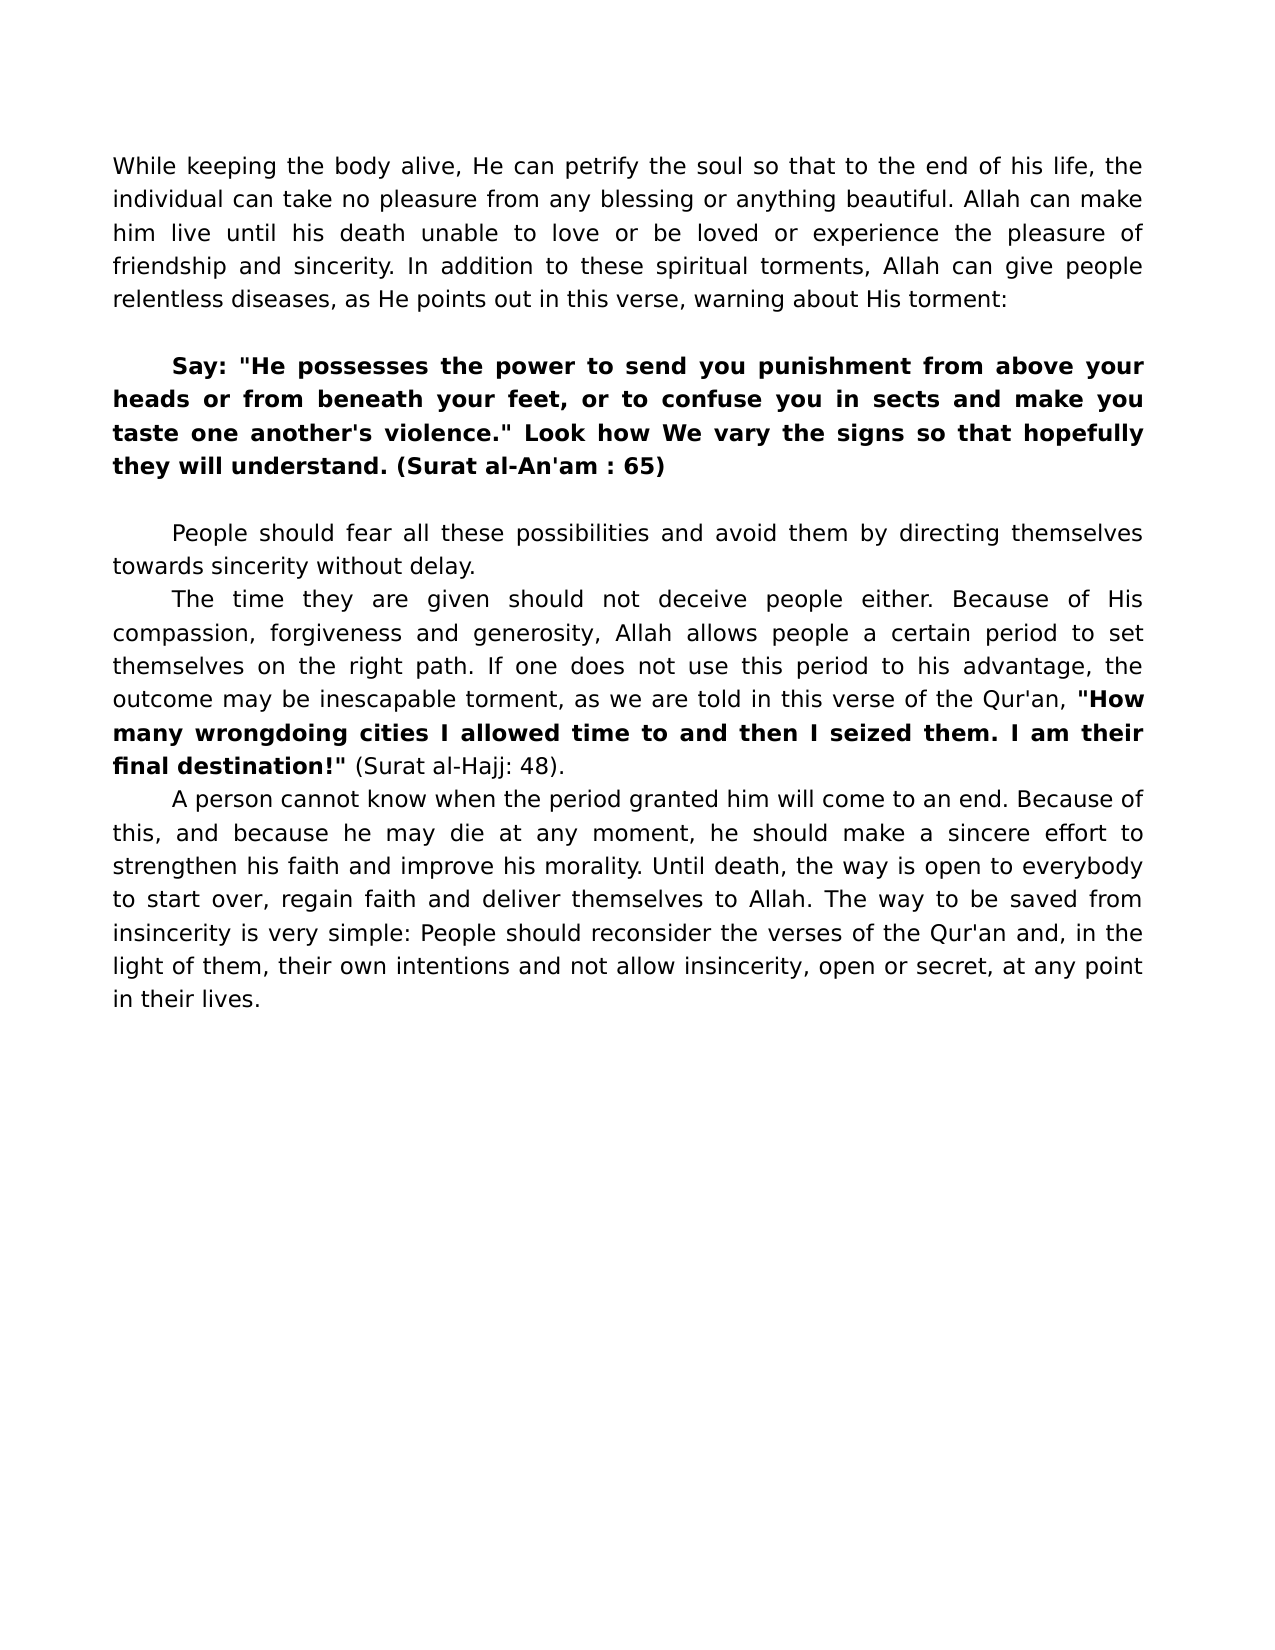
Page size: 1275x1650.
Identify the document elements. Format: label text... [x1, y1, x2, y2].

text A person cannot know when the period granted him will come to an end. Because of this, and because he may die at any moment, he should make a sincere effort to strengthen his faith and improve his morality. Until death, the way is open to everybody to start over, regain faith and deliver themselves to Allah. The way to be saved from insincerity is very simple: People should reconsider the verses of the Qur'an and, in the light of them, their own intentions and not allow insincerity, open or secret, at any point in their lives. [112, 781, 1145, 1014]
text People should fear all these possibilities and avoid them by directing themselves towards sincerity without delay. [112, 514, 1145, 581]
text While keeping the body alive, He can petrify the soul so that to the end of his life, the individual can take no pleasure from any blessing or anything beautiful. Allah can make him live until his death unable to love or be loved or experience the pleasure of friendship and sincerity. In addition to these spiritual torments, Allah can give people relentless diseases, as He points out in this verse, warning about His torment: [112, 148, 1145, 314]
text Say: "He possesses the power to send you punishment from above your heads or from beneath your feet, or to confuse you in sects and make you taste one another's violence." Look how We vary the signs so that hopefully they will understand. (Surat al-An'am : 65) [112, 348, 1145, 481]
text The time they are given should not deceive people either. Because of His compassion, forgiveness and generosity, Allah allows people a certain period to set themselves on the right path. If one does not use this period to his advantage, the outcome may be inescapable torment, as we are told in this verse of the Qur'an, "How many wrongdoing cities I allowed time to and then I seized them. I am their final destination!" (Surat al-Hajj: 48). [112, 581, 1145, 781]
